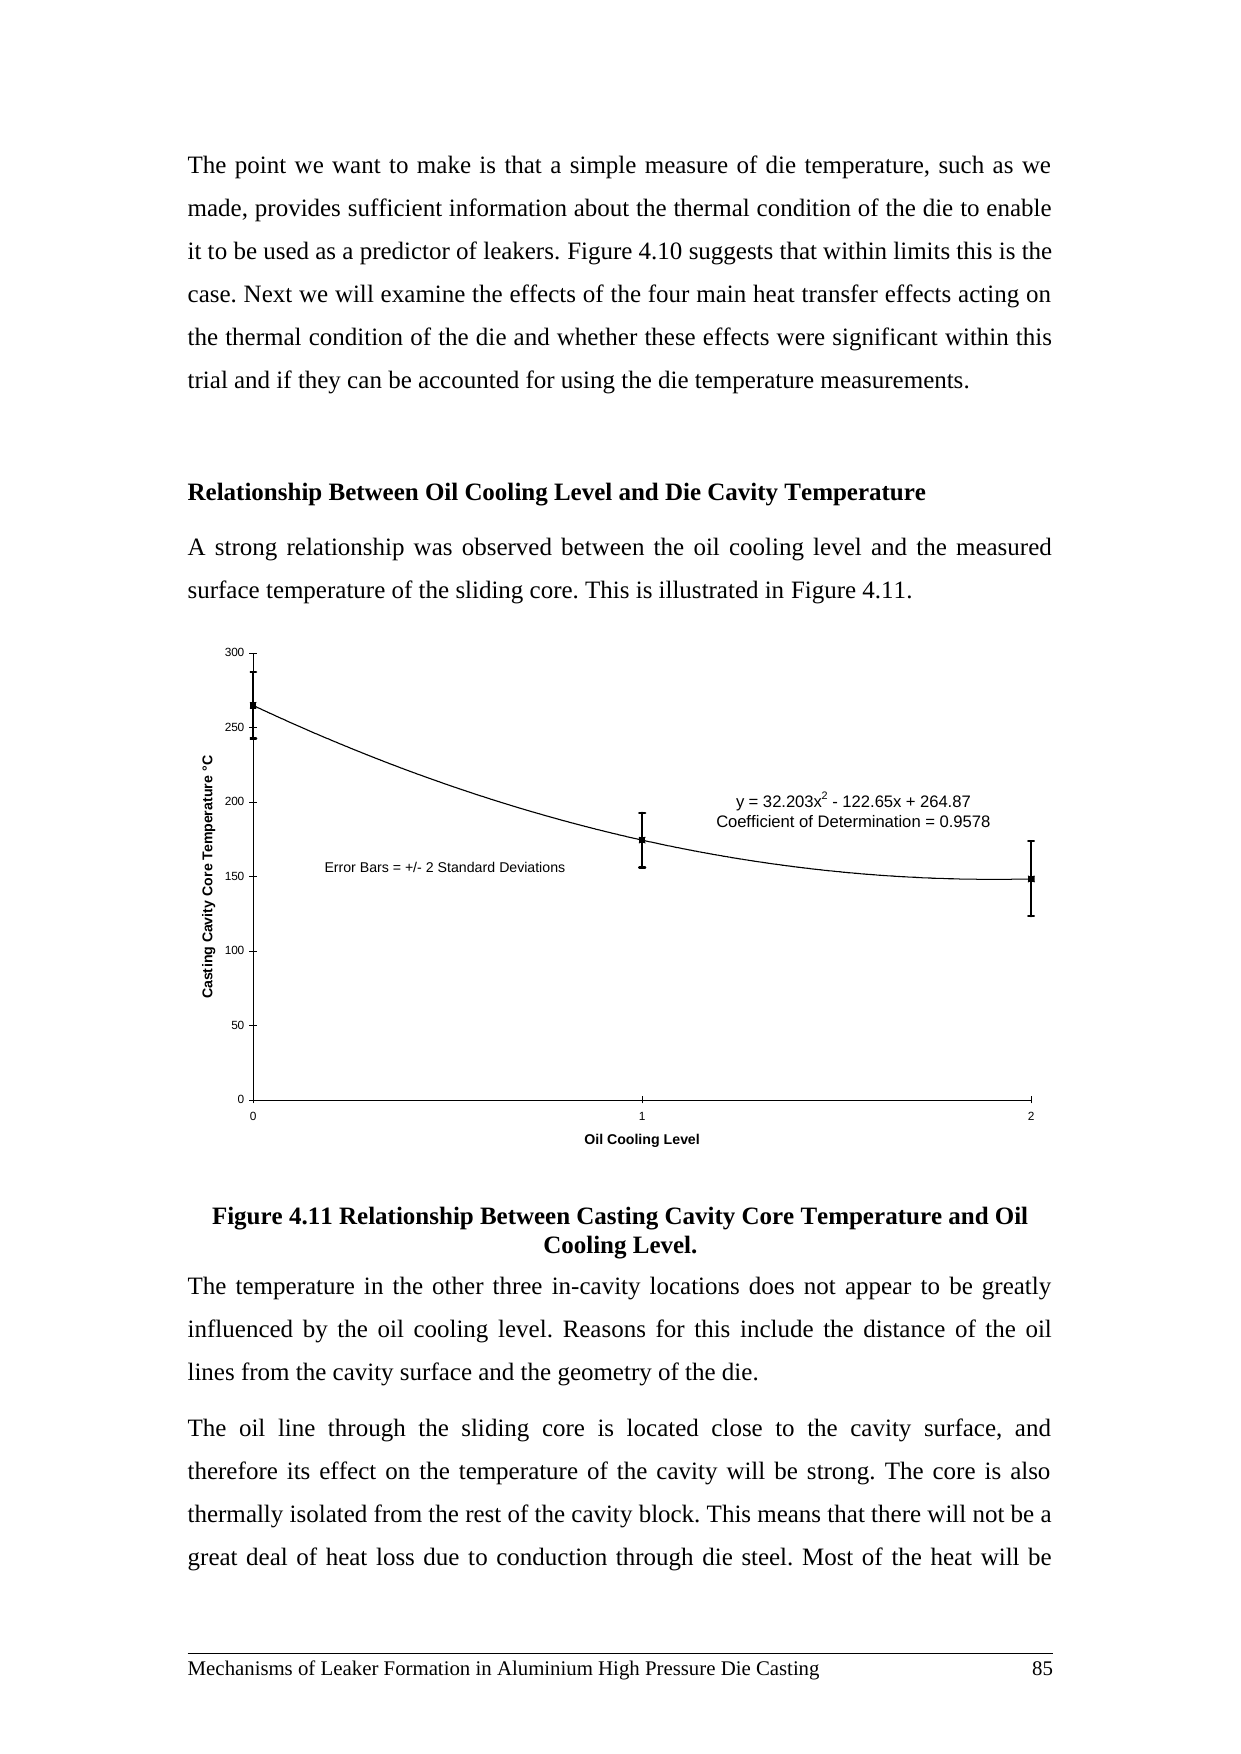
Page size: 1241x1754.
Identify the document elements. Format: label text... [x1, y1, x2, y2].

text The temperature in the other three in-cavity locations does not appear to be greatly influenced by the oil cooling level. Reasons for this include the distance of the oil lines from the cavity surface and the geometry of the die. [187, 1271, 1053, 1386]
text Relationship Between Oil Cooling Level and Die Cavity Temperature [187, 477, 1053, 506]
text Figure 4.11 Relationship Between Casting Cavity Core Temperature and Oil Cooling Level. [187, 1201, 1053, 1259]
text A strong relationship was observed between the oil cooling level and the measured surface temperature of the sliding core. This is illustrated in Figure 4 .11. [187, 532, 1053, 604]
text The oil line through the sliding core is located close to the cavity surface, and therefore its effect on the temperature of the cavity will be strong. The core is also thermally isolated from the rest of the cavity block. This means that there will not be a great deal of heat loss due to conduction through die steel. Most of the heat will be [187, 1413, 1053, 1571]
text The point we want to make is that a simple measure of die temperature, such as we made, provides sufficient information about the thermal condition of the die to enable it to be used as a predictor of leakers. Figure 4 .10 suggests that within limits this is the case. Next we will examine the effects of the four main heat transfer effects acting on the thermal condition of the die and whether these effects were significant within this trial and if they can be accounted for using the die temperature measurements. [187, 150, 1053, 394]
